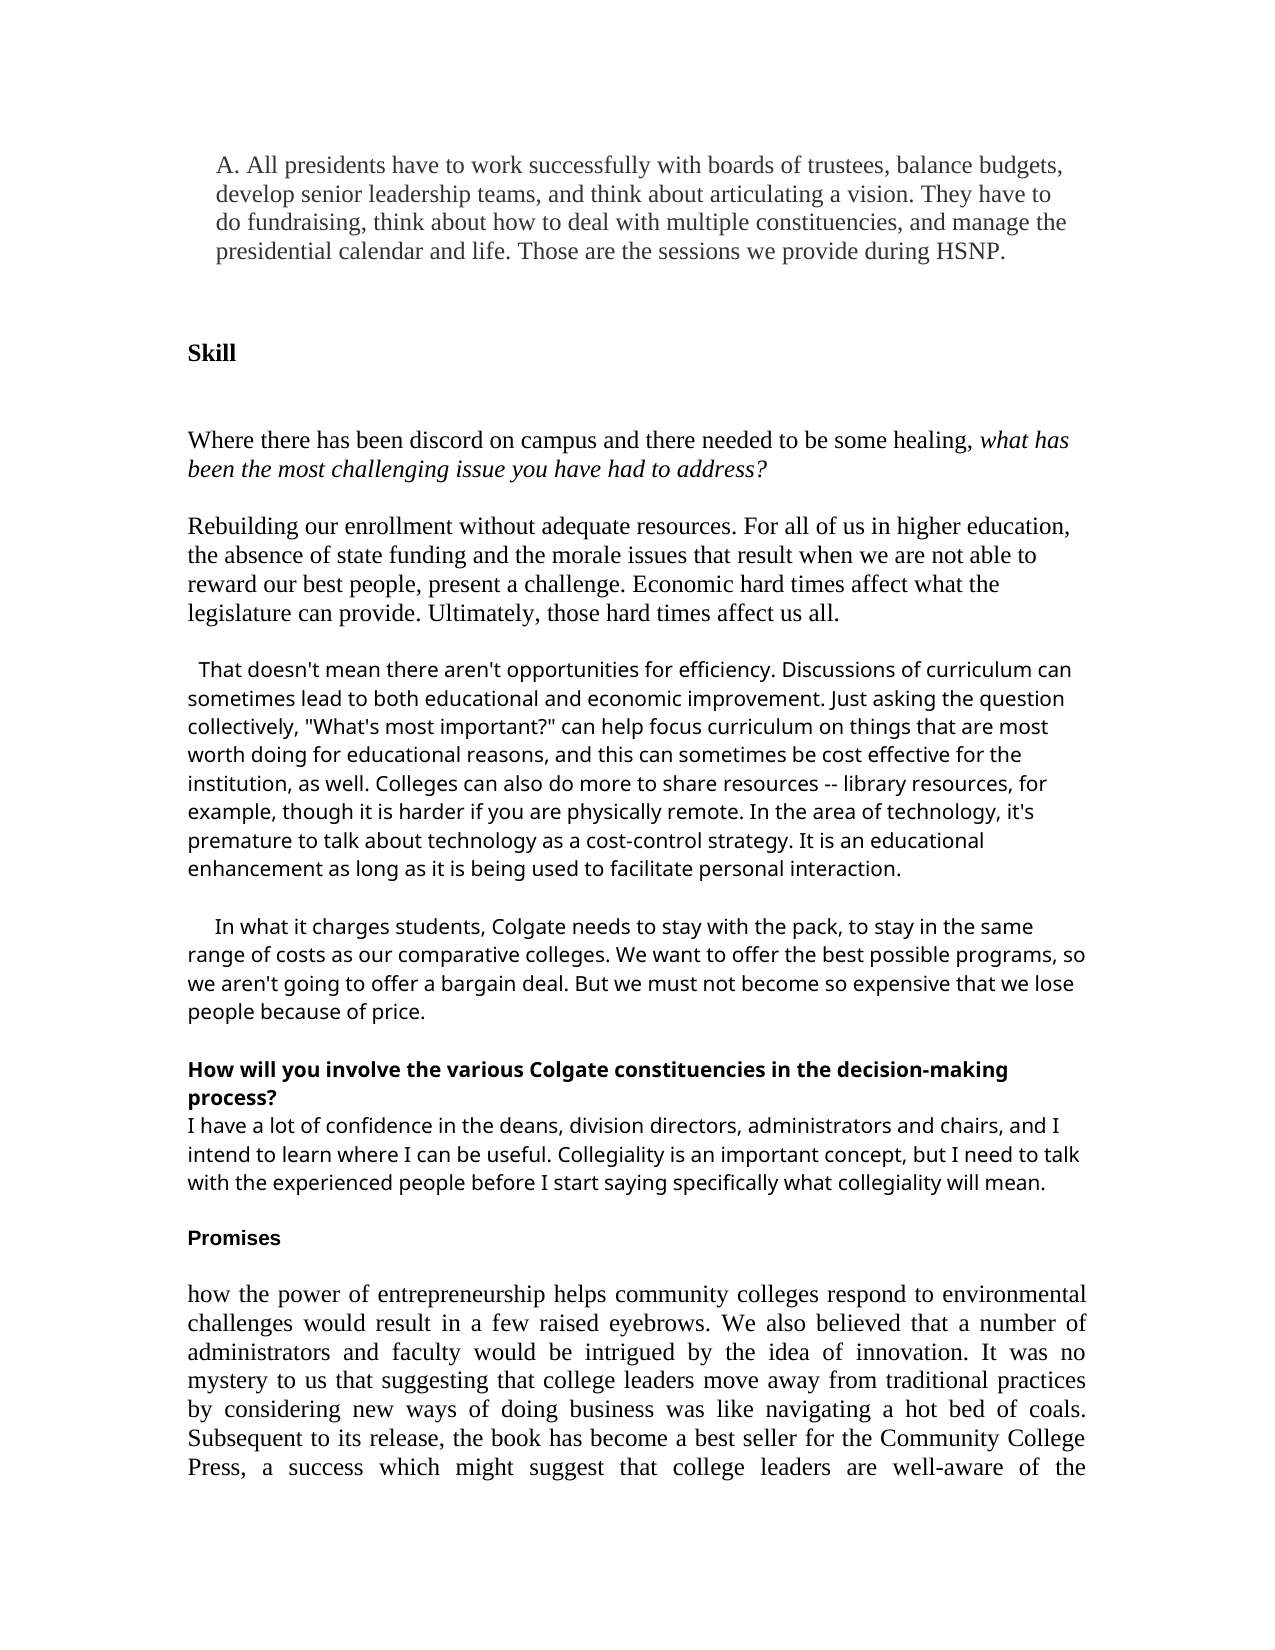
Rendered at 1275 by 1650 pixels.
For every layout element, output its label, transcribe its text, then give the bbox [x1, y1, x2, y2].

text Skill [187, 338, 1087, 396]
text Where there has been discord on campus and there needed to be some healing, what has been the most challenging issue you have had to address? Rebuilding our enrollment without adequate resources. For all of us in higher education, the absence of state funding and the morale issues that result when we are not able to reward our best people, present a challenge. Economic hard times affect what the legislature can provide. Ultimately, those hard times affect us all. That doesn't mean there aren't opportunities for efficiency. Discussions of curriculum can sometimes lead to both educational and economic improvement. Just asking the question collectively, "What's most important?" can help focus curriculum on things that are most worth doing for educational reasons, and this can sometimes be cost effective for the institution, as well. Colleges can also do more to share resources -- library resources, for example, though it is harder if you are physically remote. In the area of technology, it's premature to talk about technology as a cost-control strategy. It is an educational enhancement as long as it is being used to facilitate personal interaction. [187, 425, 1087, 883]
text In what it charges students, Colgate needs to stay with the pack, to stay in the same range of costs as our comparative colleges. We want to offer the best possible programs, so we aren't going to offer a bargain deal. But we must not become so expensive that we lose people because of price. [187, 912, 1087, 1026]
text How will you involve the various Colgate constituencies in the decision-making process? I have a lot of confidence in the deans, division directors, administrators and chairs, and I intend to learn where I can be useful. Collegiality is an important concept, but I need to talk with the experienced people before I start saying specifically what collegiality will mean. [187, 1055, 1087, 1197]
text how the power of entrepreneurship helps community colleges respond to environmental challenges would result in a few raised eyebrows. We also believed that a number of administrators and faculty would be intrigued by the idea of innovation. It was no mystery to us that suggesting that college leaders move away from traditional practices by considering new ways of doing business was like navigating a hot bed of coals. Subsequent to its release, the book has become a best seller for the Community College Press, a success which might suggest that college leaders are well-aware of the [187, 1279, 1087, 1481]
text Promises [187, 1226, 1087, 1250]
text A. All presidents have to work successfully with boards of trustees, balance budgets, develop senior leadership teams, and think about articulating a vision. They have to do fundraising, think about how to deal with multiple constituencies, and manage the presidential calendar and life. Those are the sessions we provide during HSNP. [216, 150, 1072, 265]
